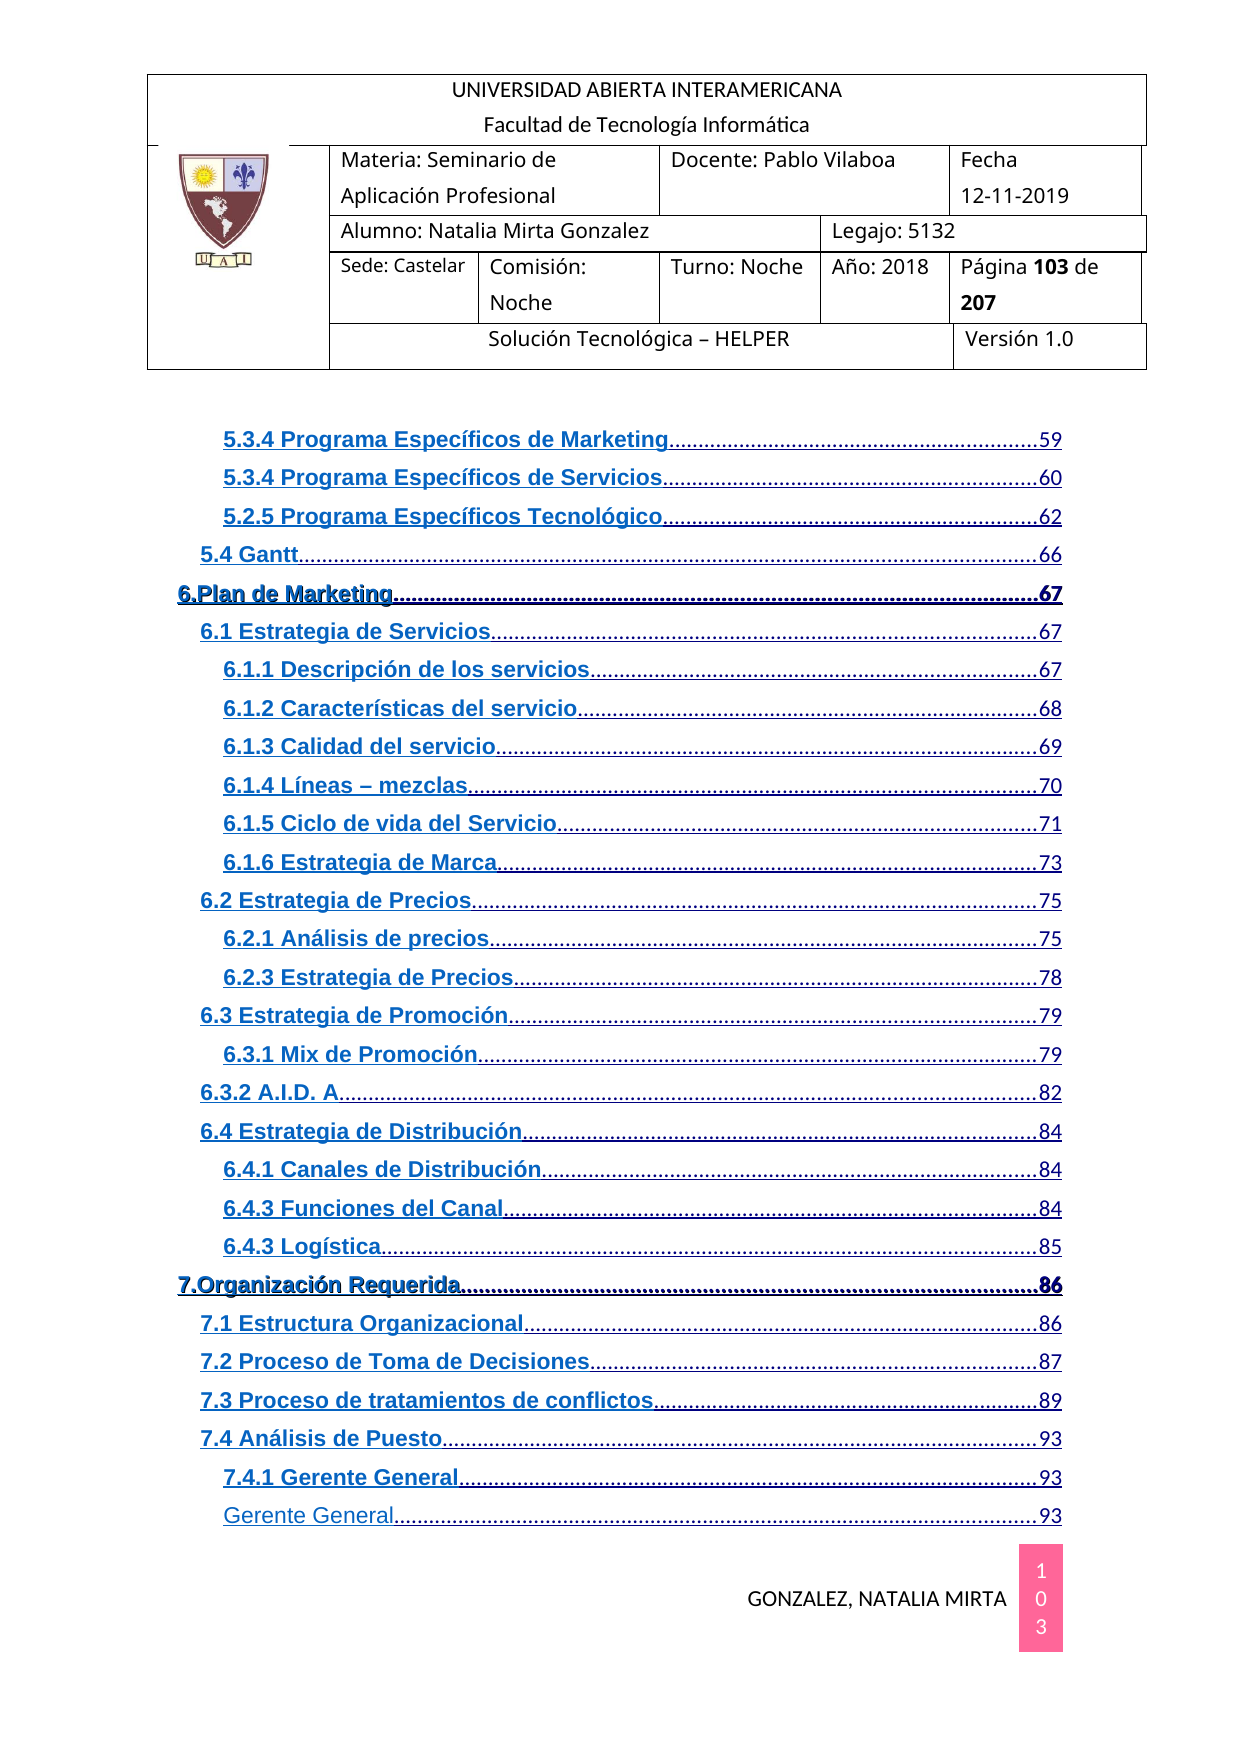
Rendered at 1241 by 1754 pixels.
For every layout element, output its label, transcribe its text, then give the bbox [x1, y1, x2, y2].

text 6.1.2 Características del servicio 68 [223, 694, 1063, 722]
text 7.1 Estructura Organizacional 86 [200, 1309, 1063, 1337]
text 5.3.4 Programa Específicos de Marketing 59 [223, 425, 1063, 453]
text 6.1.3 Calidad del servicio 69 [223, 732, 1063, 760]
text 6.1 Estrategia de Servicios 67 [200, 617, 1063, 645]
text 6.1.4 Líneas – mezclas 70 [223, 771, 1063, 799]
text 7.4.1 Gerente General 93 [223, 1463, 1063, 1491]
text 6.4.1 Canales de Distribución 84 [223, 1155, 1063, 1183]
text 6. Plan de Marketing 67 [177, 579, 1063, 603]
text Gerente General 93 [223, 1501, 1063, 1529]
text 6.4 Estrategia de Distribución 84 [200, 1117, 1063, 1145]
text 7. Organización Requerida 86 [177, 1271, 1063, 1295]
text 6.2.1 Análisis de precios 75 [223, 924, 1063, 953]
text 6.1.5 Ciclo de vida del Servicio 71 [223, 809, 1063, 837]
text 6.3.2 A.I.D. A 82 [200, 1078, 1063, 1106]
text 6.1.6 Estrategia de Marca 73 [223, 848, 1063, 876]
text 6.4.3 Funciones del Canal 84 [223, 1194, 1063, 1222]
text 7.2 Proceso de Toma de Decisiones 87 [200, 1347, 1063, 1375]
text 6.1.1 Descripción de los servicios 67 [223, 656, 1063, 683]
text 6.2 Estrategia de Precios 75 [200, 886, 1063, 914]
text 6.2.3 Estrategia de Precios 78 [223, 963, 1063, 991]
text 6.4.3 Logística 85 [223, 1232, 1063, 1260]
text 6.3 Estrategia de Promoción 79 [200, 1001, 1063, 1029]
text 7.3 Proceso de tratamientos de conflictos 89 [200, 1386, 1063, 1414]
text 7.4 Análisis de Puesto 93 [200, 1424, 1063, 1452]
text 6.3.1 Mix de Promoción 79 [223, 1040, 1063, 1068]
text 5.2.5 Programa Específicos Tecnológico 62 [223, 502, 1063, 530]
text 5.3.4 Programa Específicos de Servicios 60 [223, 463, 1063, 491]
text 5.4 Gantt 66 [200, 540, 1063, 568]
